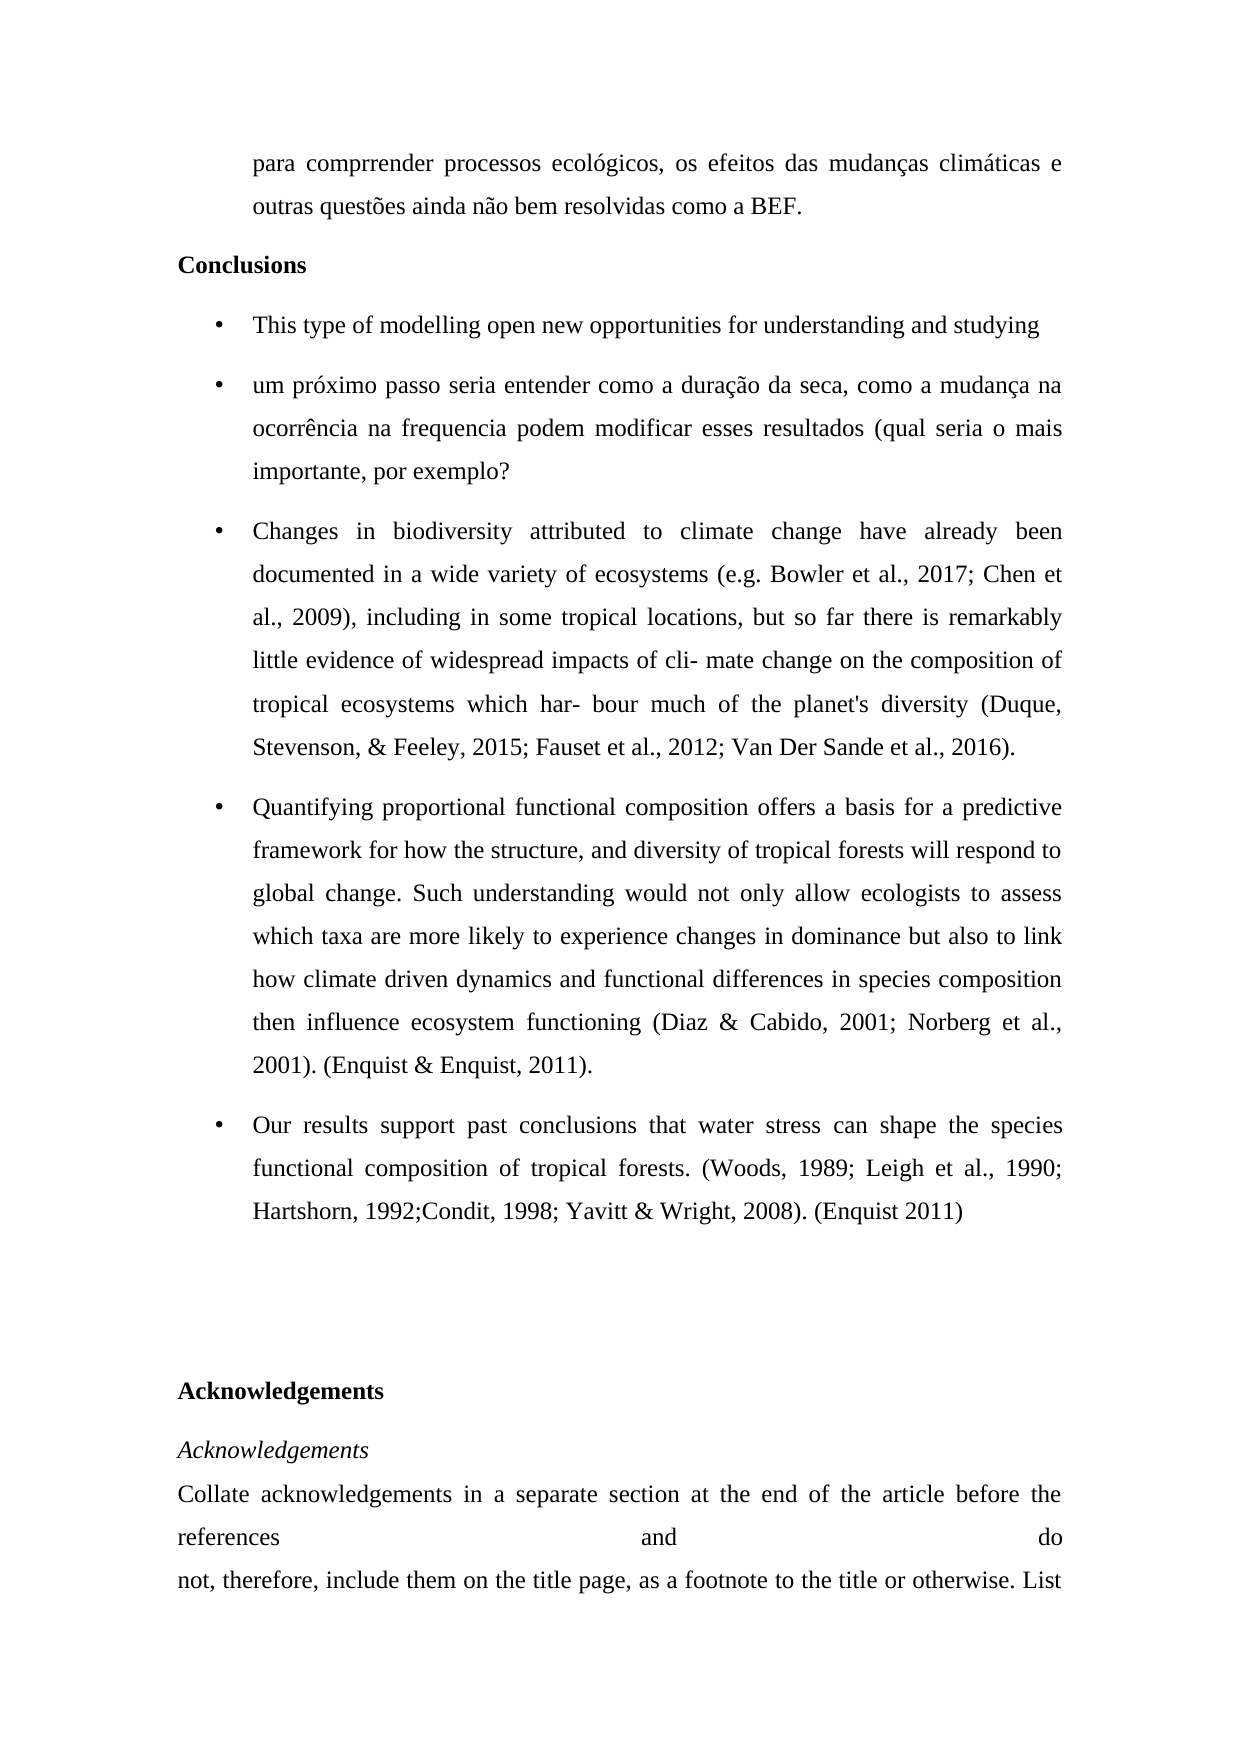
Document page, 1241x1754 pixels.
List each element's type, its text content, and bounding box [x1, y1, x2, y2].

list This type of modelling open new opportunities for understanding and studying [215, 310, 1063, 339]
list para comprrender processos ecológicos, os efeitos das mudanças climáticas e outras questões ainda não bem resolvidas como a BEF. [215, 148, 1063, 219]
list Changes in biodiversity attributed to climate change have already been documented in a wide variety of ecosystems (e.g. Bowler et al., 2017; Chen et al., 2009), including in some tropical locations, but so far there is remarkably little evidence of widespread impacts of cli- mate change on the composition of tropical ecosystems which har- bour much of the planet's diversity (Duque, Stevenson, & Feeley, 2015; Fauset et al., 2012; Van Der Sande et al., 2016). [215, 516, 1063, 761]
text Acknowledgements [177, 1376, 1063, 1404]
list Quantifying proportional functional composition offers a basis for a predictive framework for how the structure, and diversity of tropical forests will respond to global change. Such understanding would not only allow ecologists to assess which taxa are more likely to experience changes in dominance but also to link how climate driven dynamics and functional differences in species composition then influence ecosystem functioning (Diaz & Cabido, 2001; Norberg et al., 2001). (Enquist & Enquist, 2011). [215, 792, 1063, 1079]
list Our results support past conclusions that water stress can shape the species functional composition of tropical forests. (Woods, 1989; Leigh et al., 1990; Hartshorn, 1992;Condit, 1998; Yavitt & Wright, 2008). (Enquist 2011) [215, 1110, 1063, 1225]
text Acknowledgements Collate acknowledgements in a separate section at the end of the article before the references and do not, therefore, include them on the title page, as a footnote to the title or otherwise. List [177, 1436, 1063, 1594]
text Conclusions [177, 251, 1063, 279]
list um próximo passo seria entender como a duração da seca, como a mudança na ocorrência na frequencia podem modificar esses resultados (qual seria o mais importante, por exemplo? [215, 370, 1063, 485]
